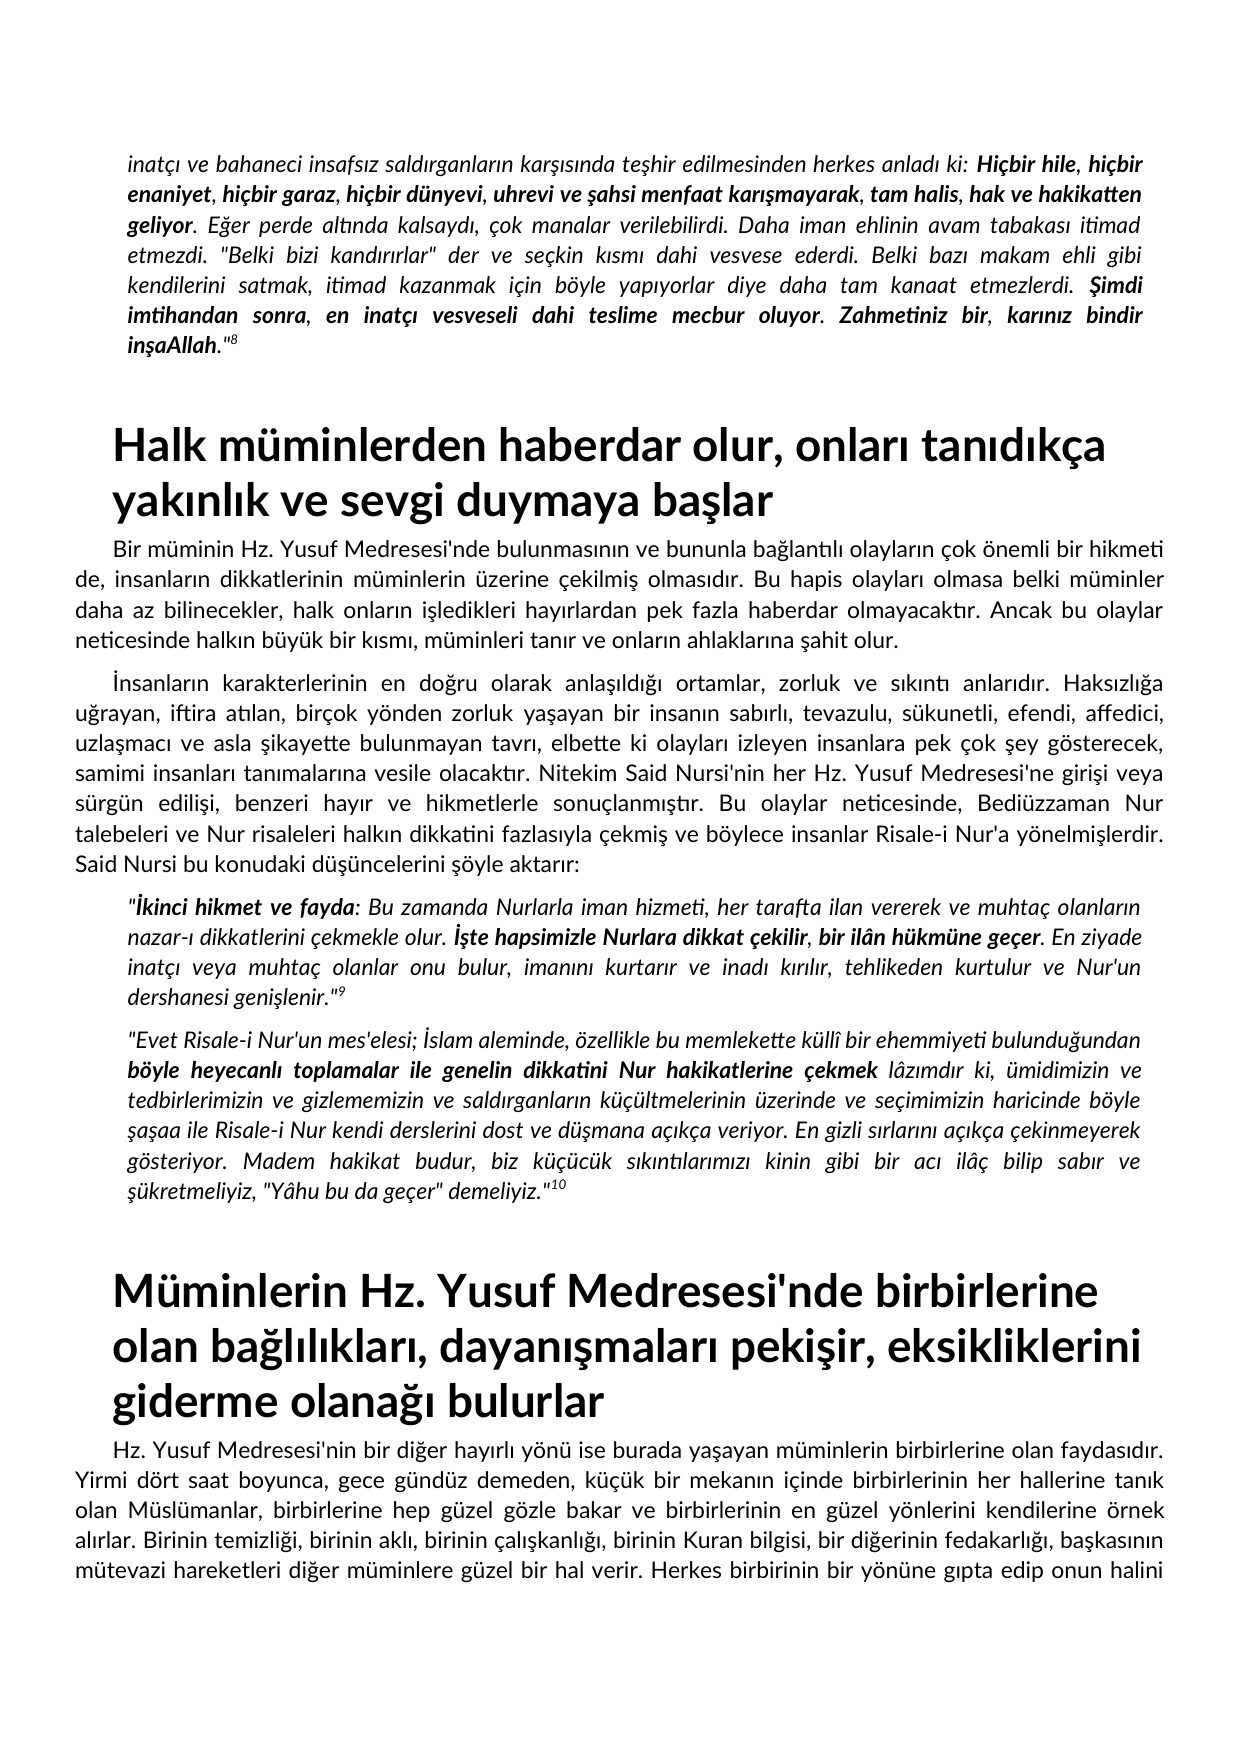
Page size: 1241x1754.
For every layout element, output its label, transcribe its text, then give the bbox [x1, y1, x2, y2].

text inatçı ve bahaneci insafsız saldırganların karşısında teşhir edilmesinden herkes anladı ki: Hiçbir hile, hiçbir enaniyet, hiçbir garaz, hiçbir dünyevi, uhrevi ve şahsi menfaat karışmayarak, tam halis, hak ve hakikatten geliyor. Eğer perde altında kalsaydı, çok manalar verilebilirdi. Daha iman ehlinin avam tabakası itimad etmezdi. "Belki bizi kandırırlar" der ve seçkin kısmı dahi vesvese ederdi. Belki bazı makam ehli gibi kendilerini satmak, itimad kazanmak için böyle yapıyorlar diye daha tam kanaat etmezlerdi. Şimdi imtihandan sonra, en inatçı vesveseli dahi teslime mecbur oluyor. Zahmetiniz bir, karınız bindir inşaAllah."8 [127, 150, 1143, 359]
subtitle Müminlerin Hz. Yusuf Medresesi'nde birbirlerine olan bağlılıkları, dayanışmaları pekişir, eksikliklerini giderme olanağı bulurlar [112, 1262, 1165, 1427]
text Hz. Yusuf Medresesi'nin bir diğer hayırlı yönü ise burada yaşayan müminlerin birbirlerine olan faydasıdır. Yirmi dört saat boyunca, gece gündüz demeden, küçük bir mekanın içinde birbirlerinin her hallerine tanık olan Müslümanlar, birbirlerine hep güzel gözle bakar ve birbirlerinin en güzel yönlerini kendilerine örnek alırlar. Birinin temizliği, birinin aklı, birinin çalışkanlığı, birinin Kuran bilgisi, bir diğerinin fedakarlığı, başkasının mütevazi hareketleri diğer müminlere güzel bir hal verir. Herkes birbirinin bir yönüne gıpta edip onun halini [75, 1435, 1165, 1584]
subtitle Halk müminlerden haberdar olur, onları tanıdıkça yakınlık ve sevgi duymaya başlar [112, 417, 1165, 527]
text İnsanların karakterlerinin en doğru olarak anlaşıldığı ortamlar, zorluk ve sıkıntı anlarıdır. Haksızlığa uğrayan, iftira atılan, birçok yönden zorluk yaşayan bir insanın sabırlı, tevazulu, sükunetli, efendi, affedici, uzlaşmacı ve asla şikayette bulunmayan tavrı, elbette ki olayları izleyen insanlara pek çok şey gösterecek, samimi insanları tanımalarına vesile olacaktır. Nitekim Said Nursi'nin her Hz. Yusuf Medresesi'ne girişi veya sürgün edilişi, benzeri hayır ve hikmetlerle sonuçlanmıştır. Bu olaylar neticesinde, Bediüzzaman Nur talebeleri ve Nur risaleleri halkın dikkatini fazlasıyla çekmiş ve böylece insanlar Risale-i Nur'a yönelmişlerdir. Said Nursi bu konudaki düşüncelerini şöyle aktarır: [75, 668, 1165, 877]
text "Evet Risale-i Nur'un mes'elesi; İslam aleminde, özellikle bu memlekette küllî bir ehemmiyeti bulunduğundan böyle heyecanlı toplamalar ile genelin dikkatini Nur hakikatlerine çekmek lâzımdır ki, ümidimizin ve tedbirlerimizin ve gizlememizin ve saldırganların küçültmelerinin üzerinde ve seçimimizin haricinde böyle şaşaa ile Risale-i Nur kendi derslerini dost ve düşmana açıkça veriyor. En gizli sırlarını açıkça çekinmeyerek gösteriyor. Madem hakikat budur, biz küçücük sıkıntılarımızı kinin gibi bir acı ilâç bilip sabır ve şükretmeliyiz, "Yâhu bu da geçer" demeliyiz."10 [127, 1026, 1143, 1204]
text "İkinci hikmet ve fayda: Bu zamanda Nurlarla iman hizmeti, her tarafta ilan vererek ve muhtaç olanların nazar-ı dikkatlerini çekmekle olur. İşte hapsimizle Nurlara dikkat çekilir, bir ilân hükmüne geçer. En ziyade inatçı veya muhtaç olanlar onu bulur, imanını kurtarır ve inadı kırılır, tehlikeden kurtulur ve Nur'un dershanesi genişlenir."9 [127, 892, 1143, 1010]
text Bir müminin Hz. Yusuf Medresesi'nde bulunmasının ve bununla bağlantılı olayların çok önemli bir hikmeti de, insanların dikkatlerinin müminlerin üzerine çekilmiş olmasıdır. Bu hapis olayları olmasa belki müminler daha az bilinecekler, halk onların işledikleri hayırlardan pek fazla haberdar olmayacaktır. Ancak bu olaylar neticesinde halkın büyük bir kısmı, müminleri tanır ve onların ahlaklarına şahit olur. [75, 535, 1165, 653]
